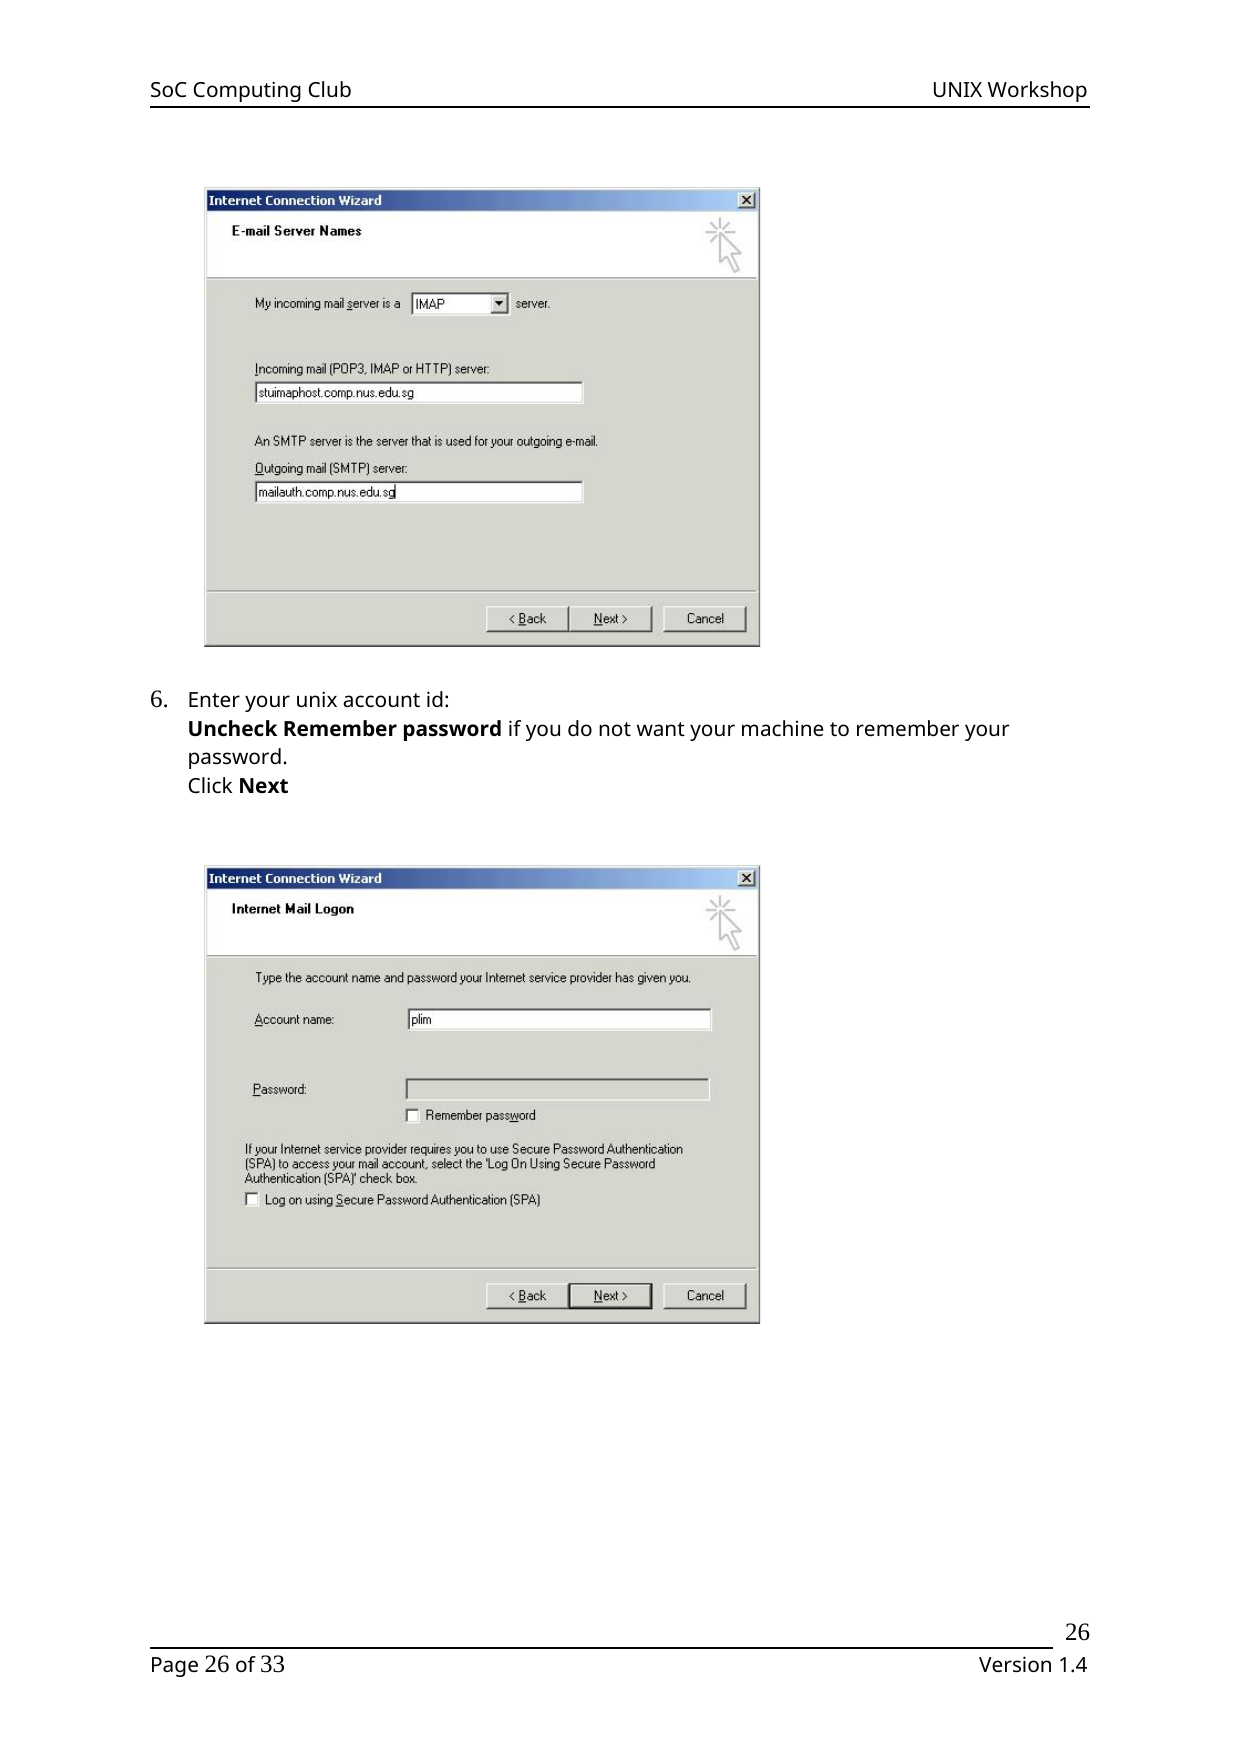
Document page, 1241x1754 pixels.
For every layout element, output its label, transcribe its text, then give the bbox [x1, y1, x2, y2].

list Enter your unix account id: Uncheck Remember password if you do not want your machine to remember your password. Click Next [150, 684, 1090, 1333]
picture [204, 865, 761, 1324]
picture [204, 187, 761, 647]
text [187, 150, 1090, 655]
